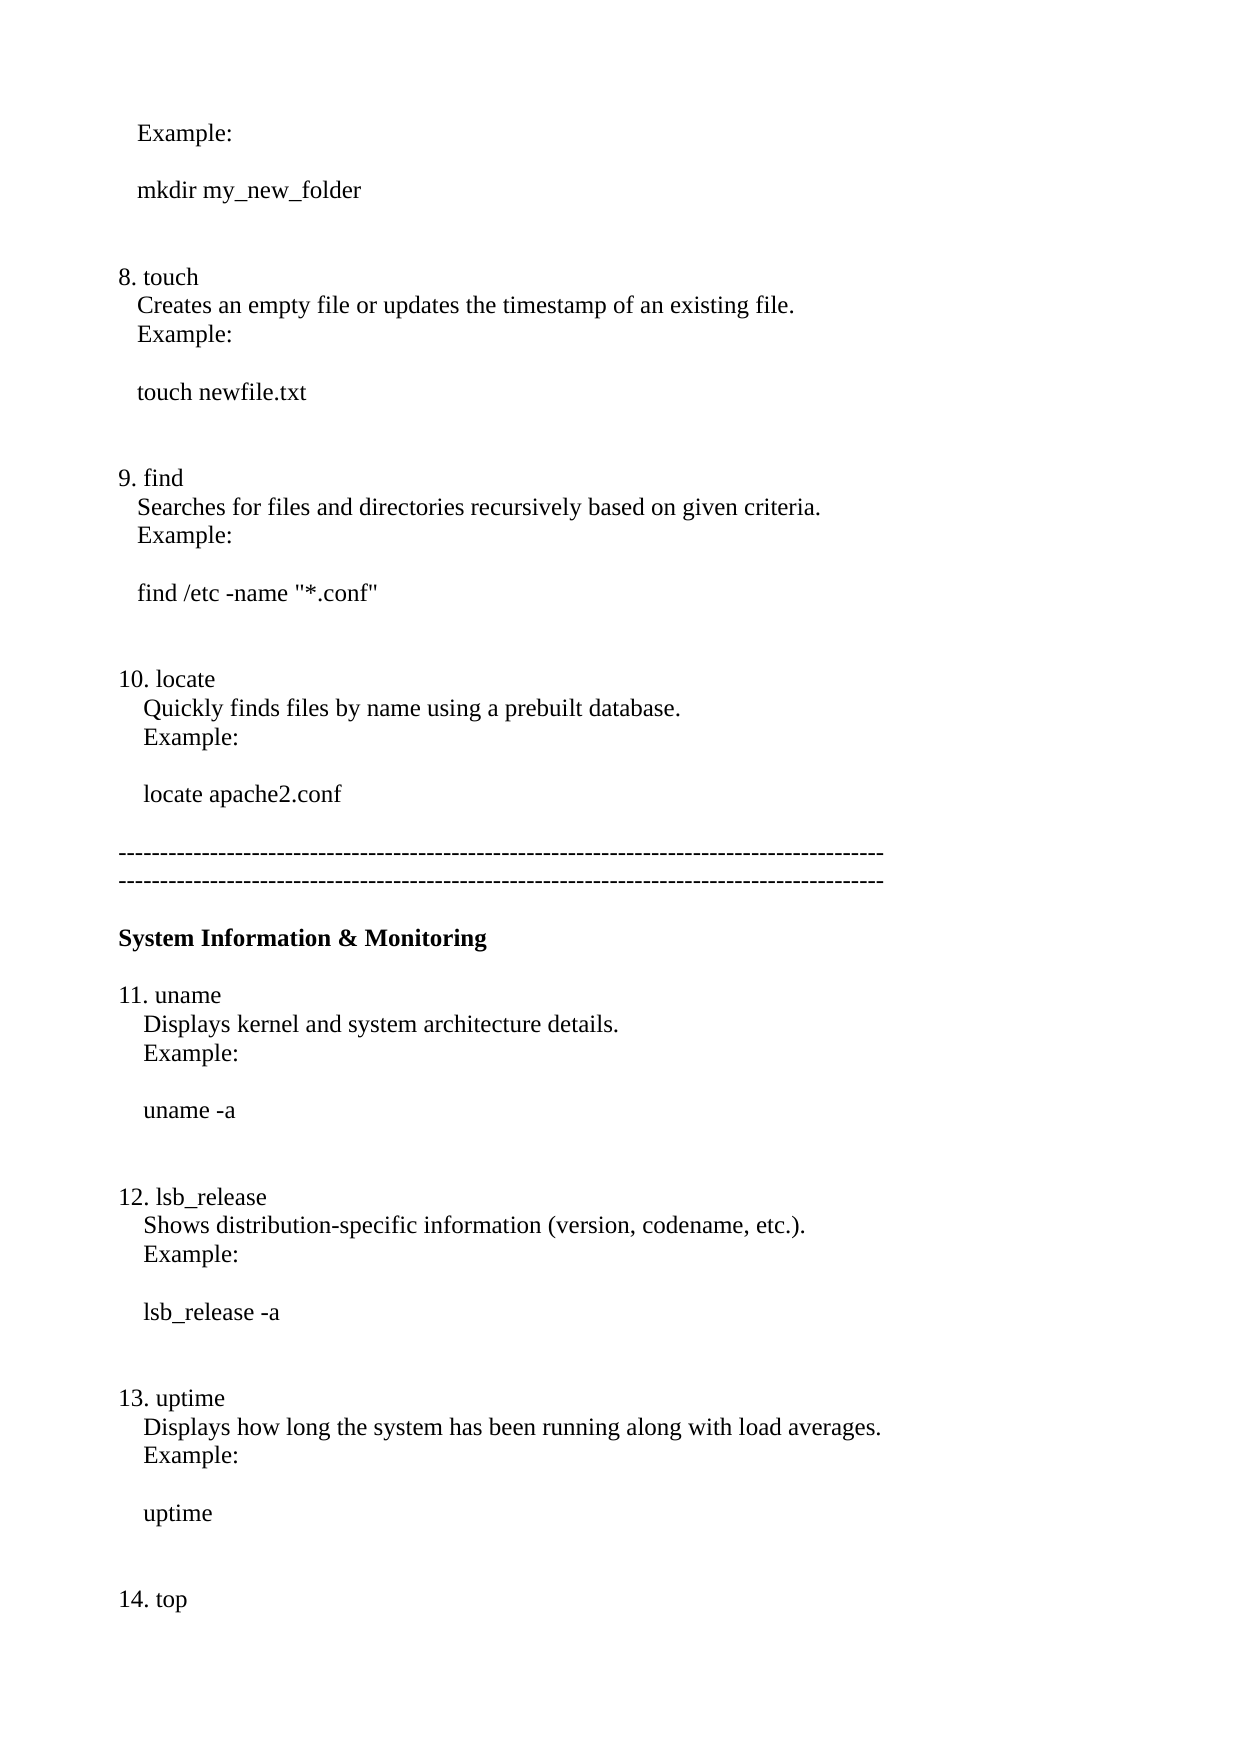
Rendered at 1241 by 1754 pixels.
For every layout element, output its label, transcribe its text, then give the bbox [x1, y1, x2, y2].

text 13. uptime [118, 1383, 1122, 1412]
text Quickly finds files by name using a prebuilt database. [118, 693, 1122, 722]
text System Information & Monitoring [118, 923, 1122, 952]
text Displays kernel and system architecture details. [118, 1009, 1122, 1038]
text find /etc -name "*.conf" [118, 578, 1122, 607]
text Example: [118, 1038, 1122, 1067]
text 11. uname [118, 981, 1122, 1009]
text 12. lsb_release [118, 1182, 1122, 1211]
text Shows distribution-specific information (version, codename, etc.). [118, 1211, 1122, 1239]
text -------------------------------------------------------------------------------------------- [118, 837, 1122, 866]
text -------------------------------------------------------------------------------------------- [118, 866, 1122, 894]
text Example: [118, 118, 1122, 147]
text lsb_release -a [118, 1297, 1122, 1326]
text 10. locate [118, 664, 1122, 693]
text locate apache2.conf [118, 779, 1122, 808]
text uname -a [118, 1096, 1122, 1124]
text uptime [118, 1498, 1122, 1527]
text Example: [118, 722, 1122, 751]
text touch newfile.txt [118, 377, 1122, 406]
text Displays how long the system has been running along with load averages. [118, 1412, 1122, 1441]
text mkdir my_new_folder [118, 176, 1122, 204]
text Example: [118, 1441, 1122, 1469]
text Searches for files and directories recursively based on given criteria. [118, 492, 1122, 521]
text 14. top [118, 1584, 1122, 1613]
text Example: [118, 1239, 1122, 1268]
text Example: [118, 521, 1122, 549]
text 9. find [118, 463, 1122, 492]
text Example: [118, 319, 1122, 348]
text Creates an empty file or updates the timestamp of an existing file. [118, 291, 1122, 319]
text 8. touch [118, 262, 1122, 291]
